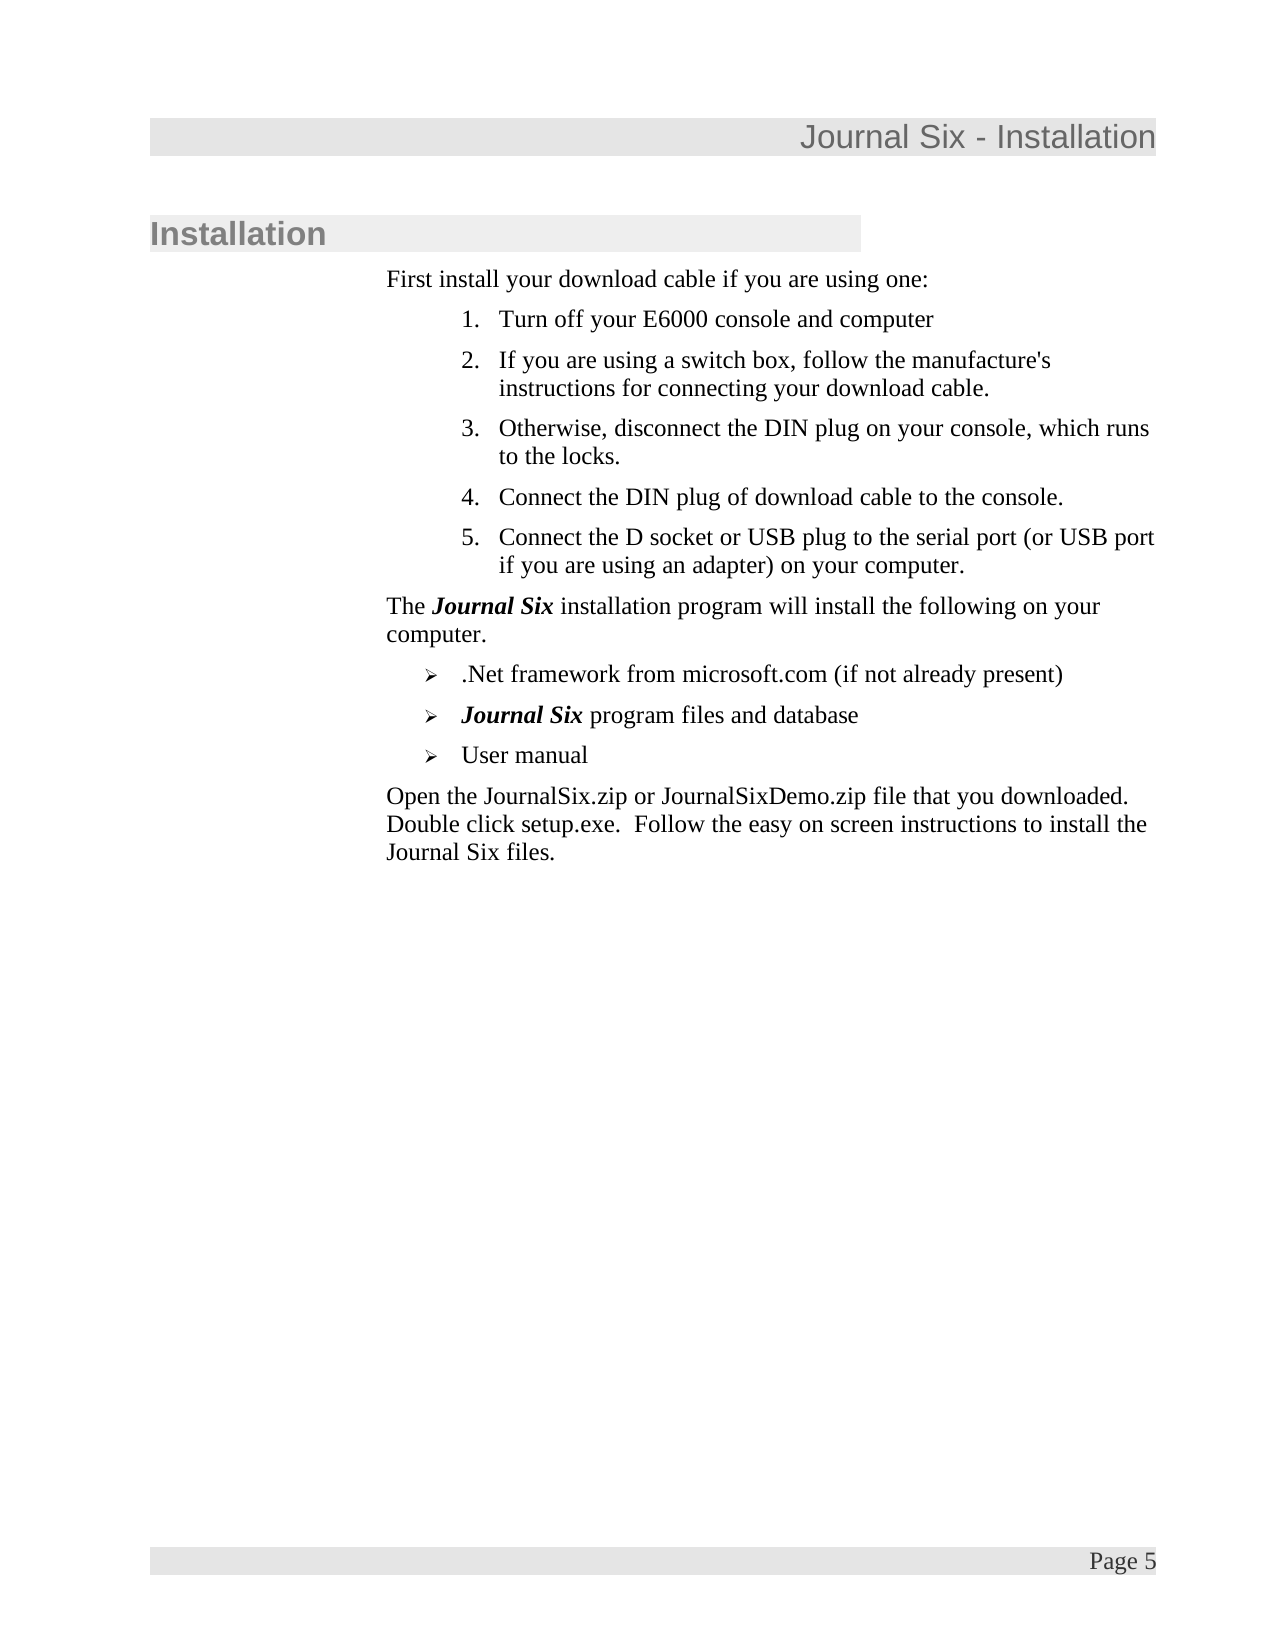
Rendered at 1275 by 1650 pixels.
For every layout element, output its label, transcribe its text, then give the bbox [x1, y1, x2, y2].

list User manual [424, 741, 1156, 769]
list .Net framework from microsoft.com (if not already present) [424, 660, 1156, 688]
list If you are using a switch box, follow the manufacture's instructions for connecting your download cable. [461, 346, 1156, 402]
list Connect the D socket or USB plug to the serial port (or USB port if you are using an adapter) on your computer. [461, 523, 1156, 579]
list Journal Six program files and database [424, 701, 1156, 729]
text First install your download cable if you are using one: [386, 264, 1156, 293]
text The Journal Six installation program will install the following on your computer. [386, 592, 1156, 648]
list Turn off your E6000 console and computer [461, 305, 1156, 333]
list Otherwise, disconnect the DIN plug on your console, which runs to the locks. [461, 414, 1156, 470]
text Open the JournalSix.zip or JournalSixDemo.zip file that you downloaded. Double click setup.exe. Follow the easy on screen instructions to install the Journal Six files. [386, 782, 1156, 866]
subtitle Installation [150, 215, 861, 252]
list Connect the DIN plug of download cable to the console. [461, 483, 1156, 511]
